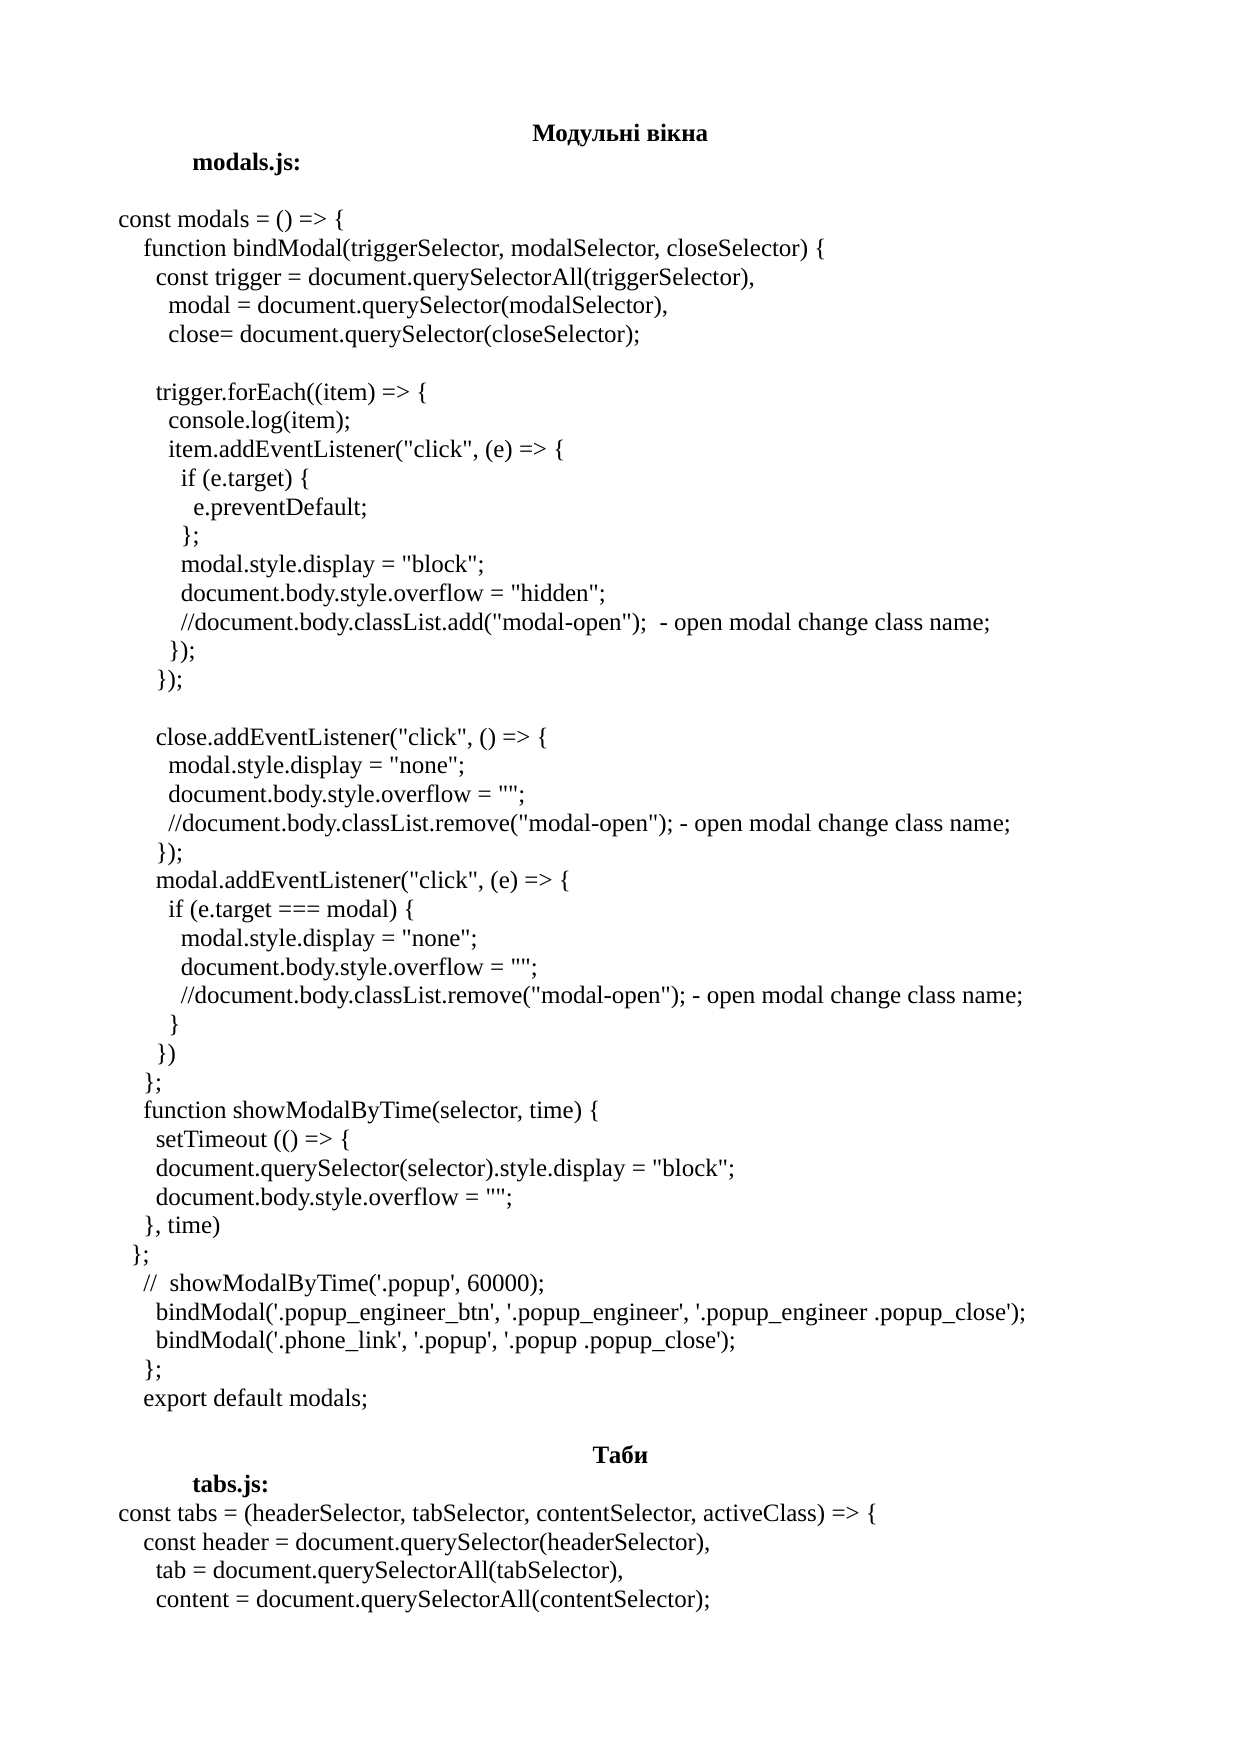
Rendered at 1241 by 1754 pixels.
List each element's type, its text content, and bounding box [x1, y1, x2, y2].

text content = document.querySelectorAll(contentSelector); [118, 1584, 1122, 1613]
text modal.style.display = "none"; [118, 923, 1122, 952]
text modals.js: [118, 147, 1122, 176]
text }) [118, 1038, 1122, 1067]
text }; [118, 521, 1122, 549]
text console.log(item); [118, 406, 1122, 434]
text close.addEventListener("click", () => { [118, 722, 1122, 751]
text trigger.forEach((item) => { [118, 377, 1122, 406]
text Модульні вікна [118, 118, 1122, 147]
text bindModal('.phone_link', '.popup', '.popup .popup_close'); [118, 1326, 1122, 1354]
text document.body.style.overflow = ""; [118, 779, 1122, 808]
text const tabs = (headerSelector, tabSelector, contentSelector, activeClass) => { [118, 1498, 1122, 1527]
text //document.body.classList.add("modal-open"); - open modal change class name; [118, 607, 1122, 636]
text }); [118, 664, 1122, 693]
text Таби [118, 1441, 1122, 1469]
text } [118, 1009, 1122, 1038]
text const modals = () => { [118, 204, 1122, 233]
text e.preventDefault; [118, 492, 1122, 521]
text modal = document.querySelector(modalSelector), [118, 291, 1122, 319]
text const trigger = document.querySelectorAll(triggerSelector), [118, 262, 1122, 291]
text bindModal('.popup_engineer_btn', '.popup_engineer', '.popup_engineer .popup_close'); [118, 1297, 1122, 1326]
text //document.body.classList.remove("modal-open"); - open modal change class name; [118, 808, 1122, 837]
text }; [118, 1067, 1122, 1096]
text function showModalByTime(selector, time) { [118, 1096, 1122, 1124]
text }); [118, 837, 1122, 866]
text close= document.querySelector(closeSelector); [118, 319, 1122, 348]
text // showModalByTime('.popup', 60000); [118, 1268, 1122, 1297]
text if (e.target) { [118, 463, 1122, 492]
text function bindModal(triggerSelector, modalSelector, closeSelector) { [118, 233, 1122, 262]
text tabs.js: [118, 1469, 1122, 1498]
text tab = document.querySelectorAll(tabSelector), [118, 1556, 1122, 1584]
text }); [118, 636, 1122, 664]
text modal.style.display = "block"; [118, 549, 1122, 578]
text document.body.style.overflow = ""; [118, 1182, 1122, 1211]
text document.querySelector(selector).style.display = "block"; [118, 1153, 1122, 1182]
text item.addEventListener("click", (e) => { [118, 434, 1122, 463]
text //document.body.classList.remove("modal-open"); - open modal change class name; [118, 981, 1122, 1009]
text document.body.style.overflow = ""; [118, 952, 1122, 981]
text modal.style.display = "none"; [118, 751, 1122, 779]
text if (e.target === modal) { [118, 894, 1122, 923]
text }; [118, 1239, 1122, 1268]
text modal.addEventListener("click", (e) => { [118, 866, 1122, 894]
text export default modals; [118, 1383, 1122, 1412]
text }; [118, 1354, 1122, 1383]
text setTimeout (() => { [118, 1124, 1122, 1153]
text }, time) [118, 1211, 1122, 1239]
text const header = document.querySelector(headerSelector), [118, 1527, 1122, 1556]
text document.body.style.overflow = "hidden"; [118, 578, 1122, 607]
